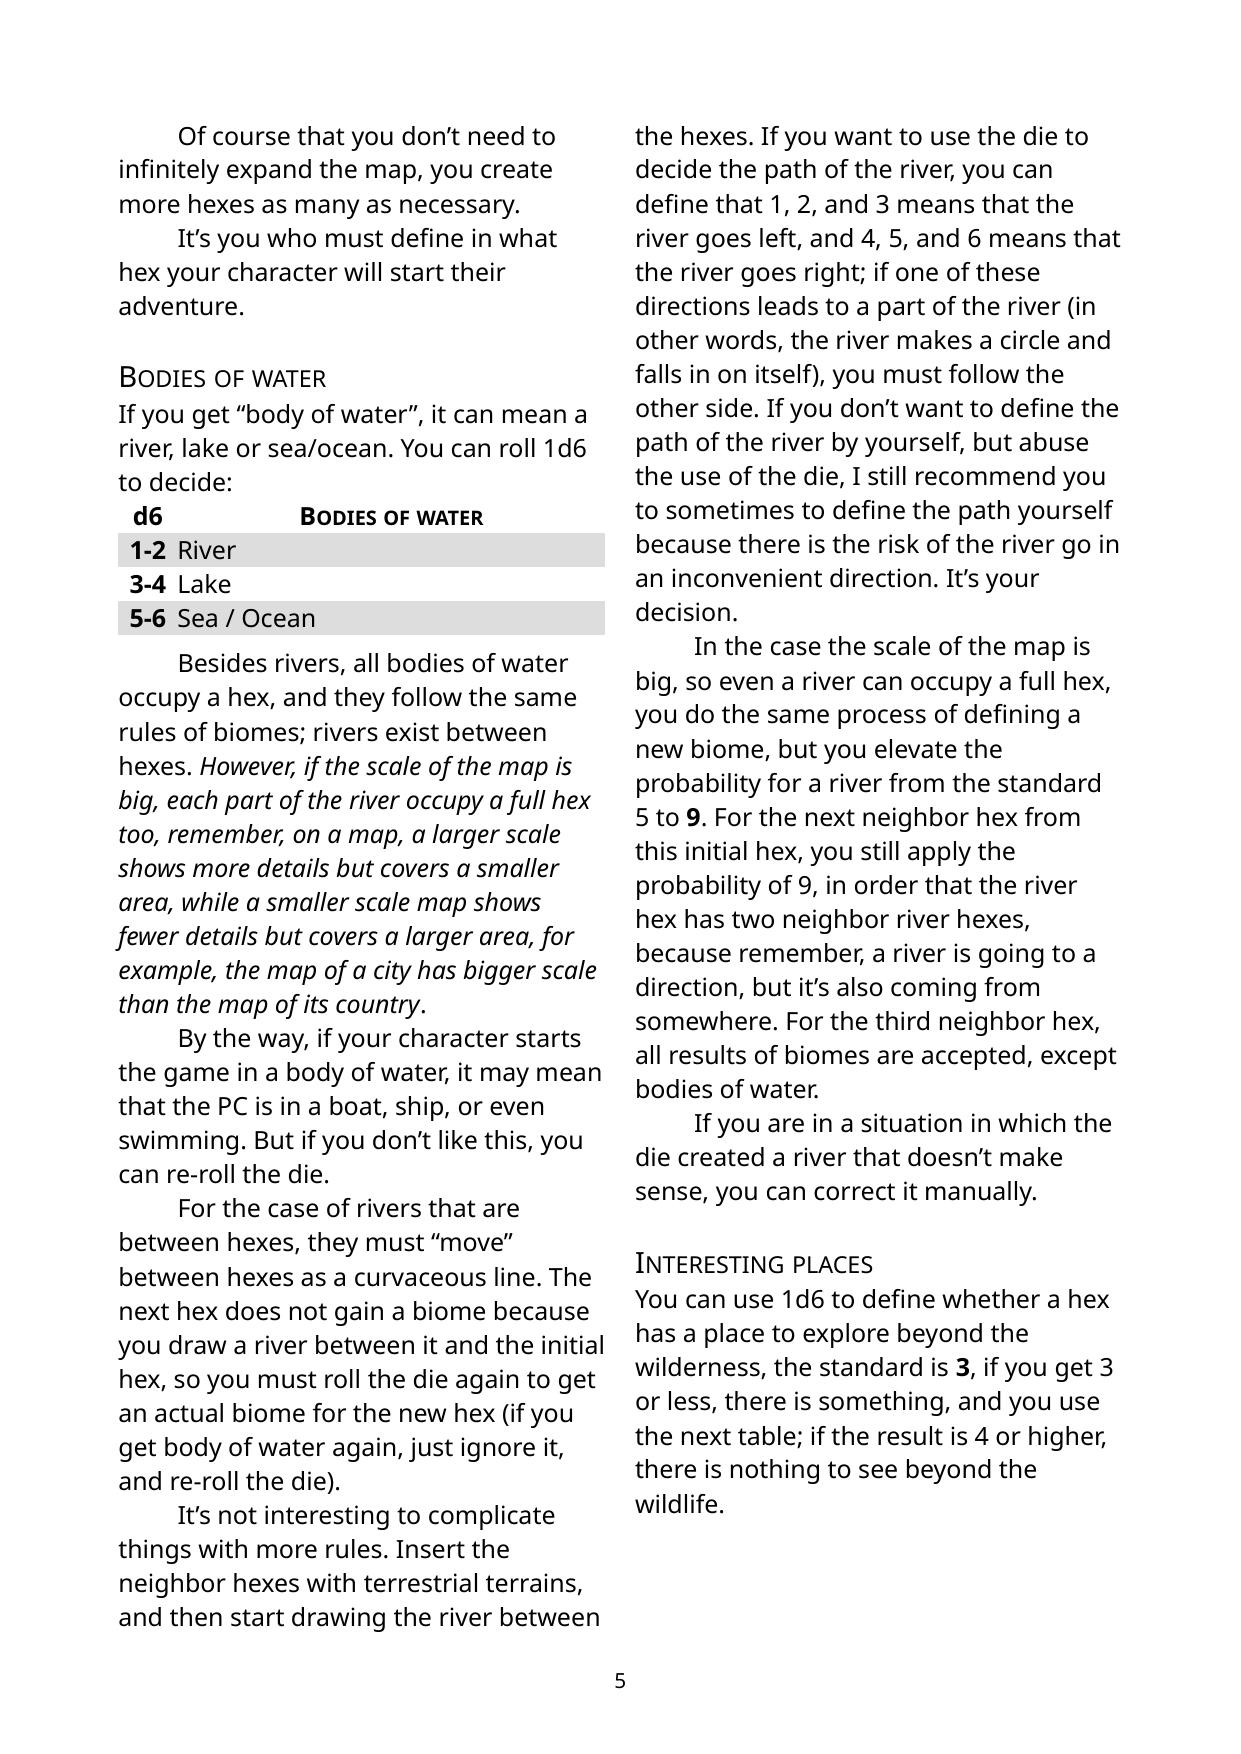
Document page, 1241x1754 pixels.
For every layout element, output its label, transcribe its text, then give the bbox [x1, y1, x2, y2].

table_cell 1-2 [118, 533, 177, 567]
text the hexes. If you want to use the die to decide the path of the river, you can define that 1, 2, and 3 means that the river goes left, and 4, 5, and 6 means that the river goes right; if one of these directions leads to a part of the river (in other words, the river makes a circle and falls in on itself), you must follow the other side. If you don’t want to define the path of the river by yourself, but abuse the use of the die, I still recommend you to sometimes to define the path yourself because there is the risk of the river go in an inconvenient direction. It’s your decision. [635, 118, 1122, 629]
text By the way, if your character starts the game in a body of water, it may mean that the PC is in a boat, ship, or even swimming. But if you don’t like this, you can re-roll the die. [118, 1021, 605, 1191]
text It’s not interesting to complicate things with more rules. Insert the neighbor hexes with terrestrial terrains, and then start drawing the river between [118, 1498, 605, 1634]
text It’s you who must define in what hex your character will start their adventure. [118, 220, 605, 322]
subtitle Bodies of water [118, 357, 605, 396]
text You can use 1d6 to define whether a hex has a place to explore beyond the wilderness, the standard is 3, if you get 3 or less, there is something, and you use the next table; if the result is 4 or higher, there is nothing to see beyond the wildlife. [635, 1282, 1122, 1520]
table_cell 3-4 [118, 567, 177, 601]
text If you are in a situation in which the die created a river that doesn’t make sense, you can correct it manually. [635, 1106, 1122, 1208]
table_cell Sea / Ocean [177, 601, 605, 635]
subtitle Interesting places [635, 1242, 1122, 1282]
text Besides rivers, all bodies of water occupy a hex, and they follow the same rules of biomes; rivers exist between hexes. However, if the scale of the map is big, each part of the river occupy a full hex too, remember, on a map, a larger scale shows more details but covers a smaller area, while a smaller scale map shows fewer details but covers a larger area, for example, the map of a city has bigger scale than the map of its country. [118, 646, 605, 1021]
text If you get “body of water”, it can mean a river, lake or sea/ocean. You can roll 1d6 to decide: [118, 396, 605, 498]
table_cell River [177, 533, 605, 567]
table_cell Lake [177, 567, 605, 601]
text Of course that you don’t need to infinitely expand the map, you create more hexes as many as necessary. [118, 118, 605, 220]
table_cell 5-6 [118, 601, 177, 635]
text For the case of rivers that are between hexes, they must “move” between hexes as a curvaceous line. The next hex does not gain a biome because you draw a river between it and the initial hex, so you must roll the die again to get an actual biome for the new hex (if you get body of water again, just ignore it, and re-roll the die). [118, 1191, 605, 1498]
table_header d6 [118, 499, 177, 532]
table_header Bodies of water [177, 499, 605, 532]
text In the case the scale of the map is big, so even a river can occupy a full hex, you do the same process of defining a new biome, but you elevate the probability for a river from the standard 5 to 9. For the next neighbor hex from this initial hex, you still apply the probability of 9, in order that the river hex has two neighbor river hexes, because remember, a river is going to a direction, but it’s also coming from somewhere. For the third neighbor hex, all results of biomes are accepted, except bodies of water. [635, 629, 1122, 1106]
